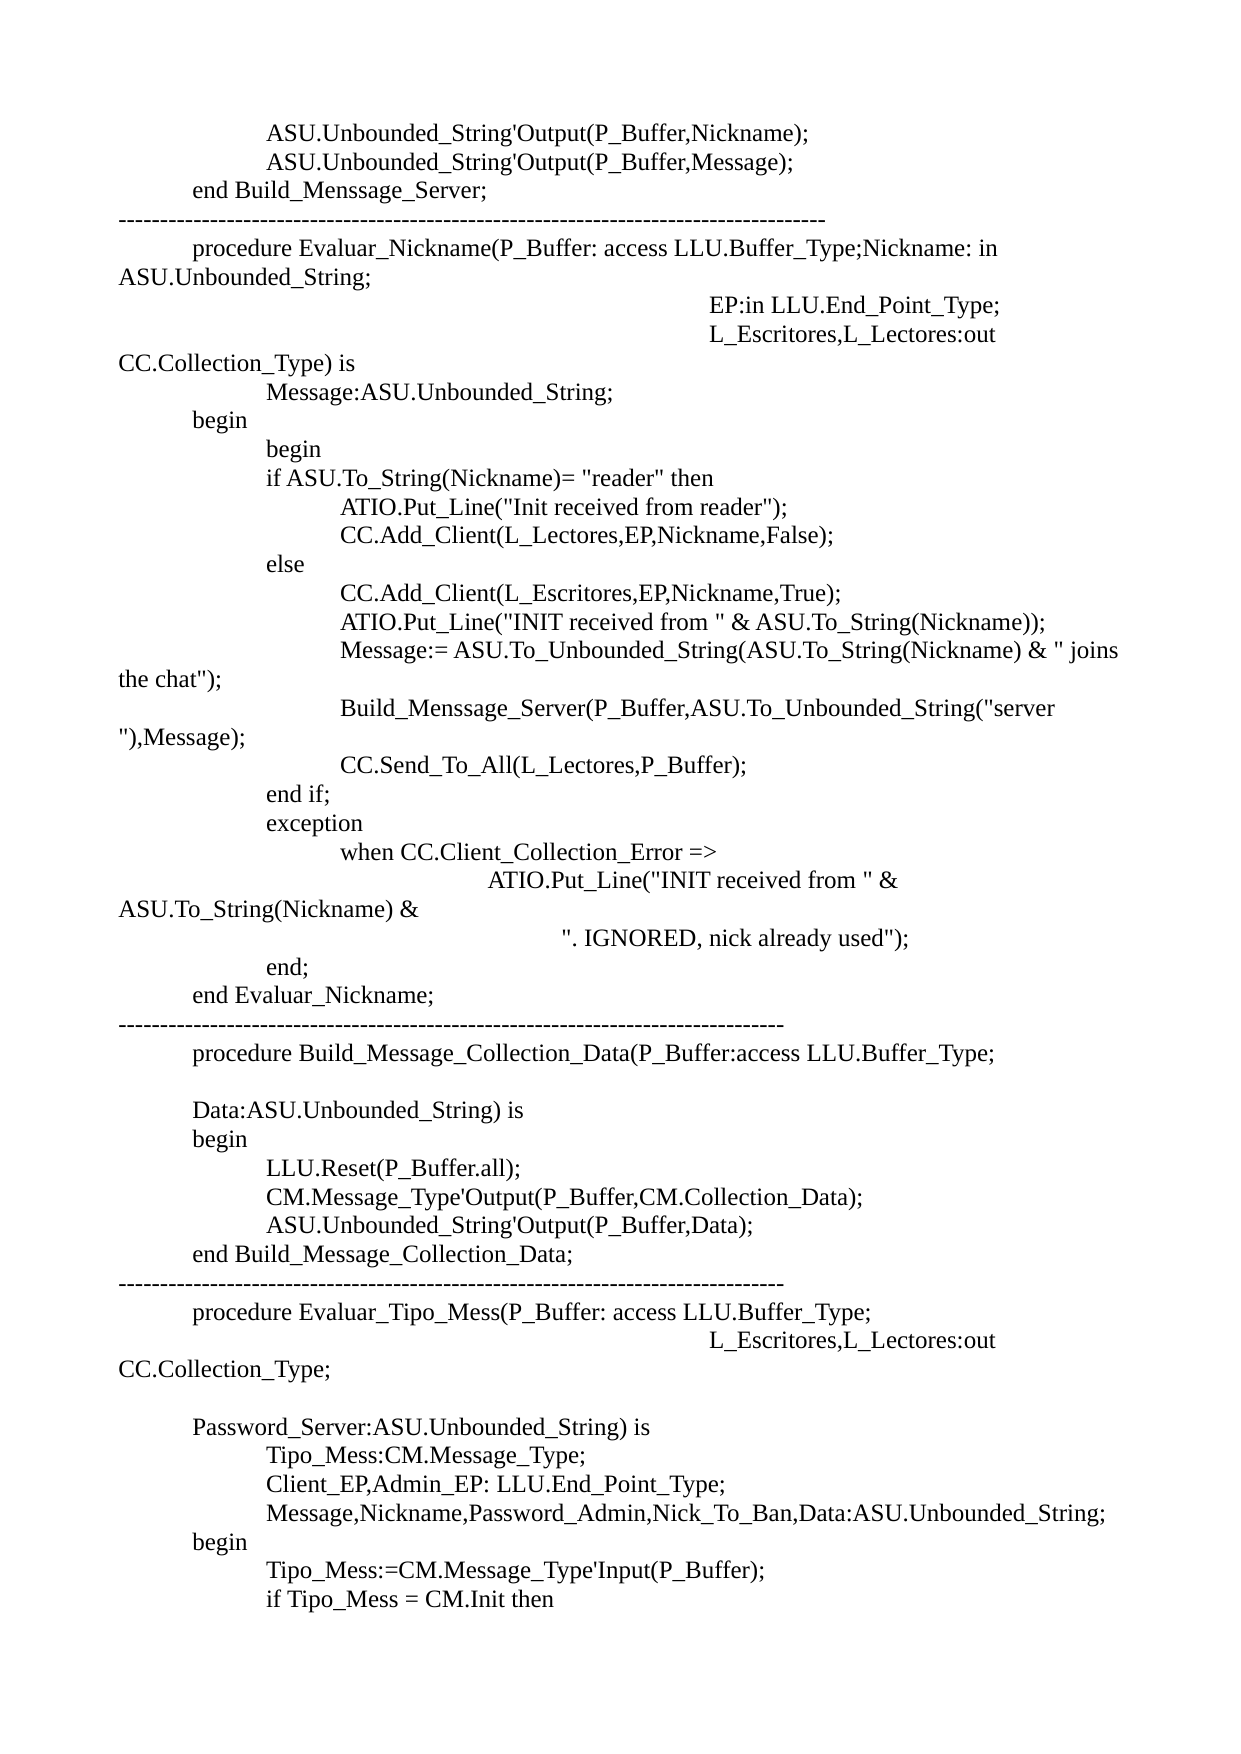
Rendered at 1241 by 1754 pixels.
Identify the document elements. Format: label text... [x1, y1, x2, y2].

text else [118, 549, 1122, 578]
text L_Escritores,L_Lectores:out CC.Collection_Type; [118, 1326, 1122, 1383]
text CC.Add_Client(L_Escritores,EP,Nickname,True); [118, 578, 1122, 607]
text ATIO.Put_Line("INIT received from " & ASU.To_String(Nickname)); [118, 607, 1122, 636]
text end Build_Menssage_Server; [118, 176, 1122, 204]
text CC.Send_To_All(L_Lectores,P_Buffer); [118, 751, 1122, 779]
text end; [118, 952, 1122, 981]
text end if; [118, 779, 1122, 808]
text -------------------------------------------------------------------------------- [118, 1009, 1122, 1038]
text ASU.Unbounded_String'Output(P_Buffer,Nickname); [118, 118, 1122, 147]
text end Evaluar_Nickname; [118, 981, 1122, 1009]
text procedure Build_Message_Collection_Data(P_Buffer:access LLU.Buffer_Type; [118, 1038, 1122, 1067]
text EP:in LLU.End_Point_Type; [118, 291, 1122, 319]
text CC.Add_Client(L_Lectores,EP,Nickname,False); [118, 521, 1122, 549]
text begin [118, 1527, 1122, 1556]
text Message,Nickname,Password_Admin,Nick_To_Ban,Data:ASU.Unbounded_String; [118, 1498, 1122, 1527]
text L_Escritores,L_Lectores:out CC.Collection_Type) is [118, 319, 1122, 377]
text CM.Message_Type'Output(P_Buffer,CM.Collection_Data); [118, 1182, 1122, 1211]
text Message:= ASU.To_Unbounded_String(ASU.To_String(Nickname) & " joins the chat"); [118, 636, 1122, 693]
text begin [118, 1124, 1122, 1153]
text ASU.Unbounded_String'Output(P_Buffer,Data); [118, 1211, 1122, 1239]
text Client_EP,Admin_EP: LLU.End_Point_Type; [118, 1469, 1122, 1498]
text ATIO.Put_Line("INIT received from " & ASU.To_String(Nickname) & [118, 866, 1122, 923]
text ATIO.Put_Line("Init received from reader"); [118, 492, 1122, 521]
text LLU.Reset(P_Buffer.all); [118, 1153, 1122, 1182]
text end Build_Message_Collection_Data; [118, 1239, 1122, 1268]
text Tipo_Mess:=CM.Message_Type'Input(P_Buffer); [118, 1556, 1122, 1584]
text Tipo_Mess:CM.Message_Type; [118, 1441, 1122, 1469]
text ------------------------------------------------------------------------------------- [118, 204, 1122, 233]
text when CC.Client_Collection_Error => [118, 837, 1122, 866]
text Password_Server:ASU.Unbounded_String) is [118, 1383, 1122, 1441]
text Build_Menssage_Server(P_Buffer,ASU.To_Unbounded_String("server "),Message); [118, 693, 1122, 751]
text ASU.Unbounded_String'Output(P_Buffer,Message); [118, 147, 1122, 176]
text ". IGNORED, nick already used"); [118, 923, 1122, 952]
text Message:ASU.Unbounded_String; [118, 377, 1122, 406]
text begin [118, 434, 1122, 463]
text procedure Evaluar_Tipo_Mess(P_Buffer: access LLU.Buffer_Type; [118, 1297, 1122, 1326]
text -------------------------------------------------------------------------------- [118, 1268, 1122, 1297]
text if Tipo_Mess = CM.Init then [118, 1584, 1122, 1613]
text Data:ASU.Unbounded_String) is [118, 1067, 1122, 1124]
text exception [118, 808, 1122, 837]
text procedure Evaluar_Nickname(P_Buffer: access LLU.Buffer_Type;Nickname: in ASU.Unbounded_String; [118, 233, 1122, 291]
text begin [118, 406, 1122, 434]
text if ASU.To_String(Nickname)= "reader" then [118, 463, 1122, 492]
